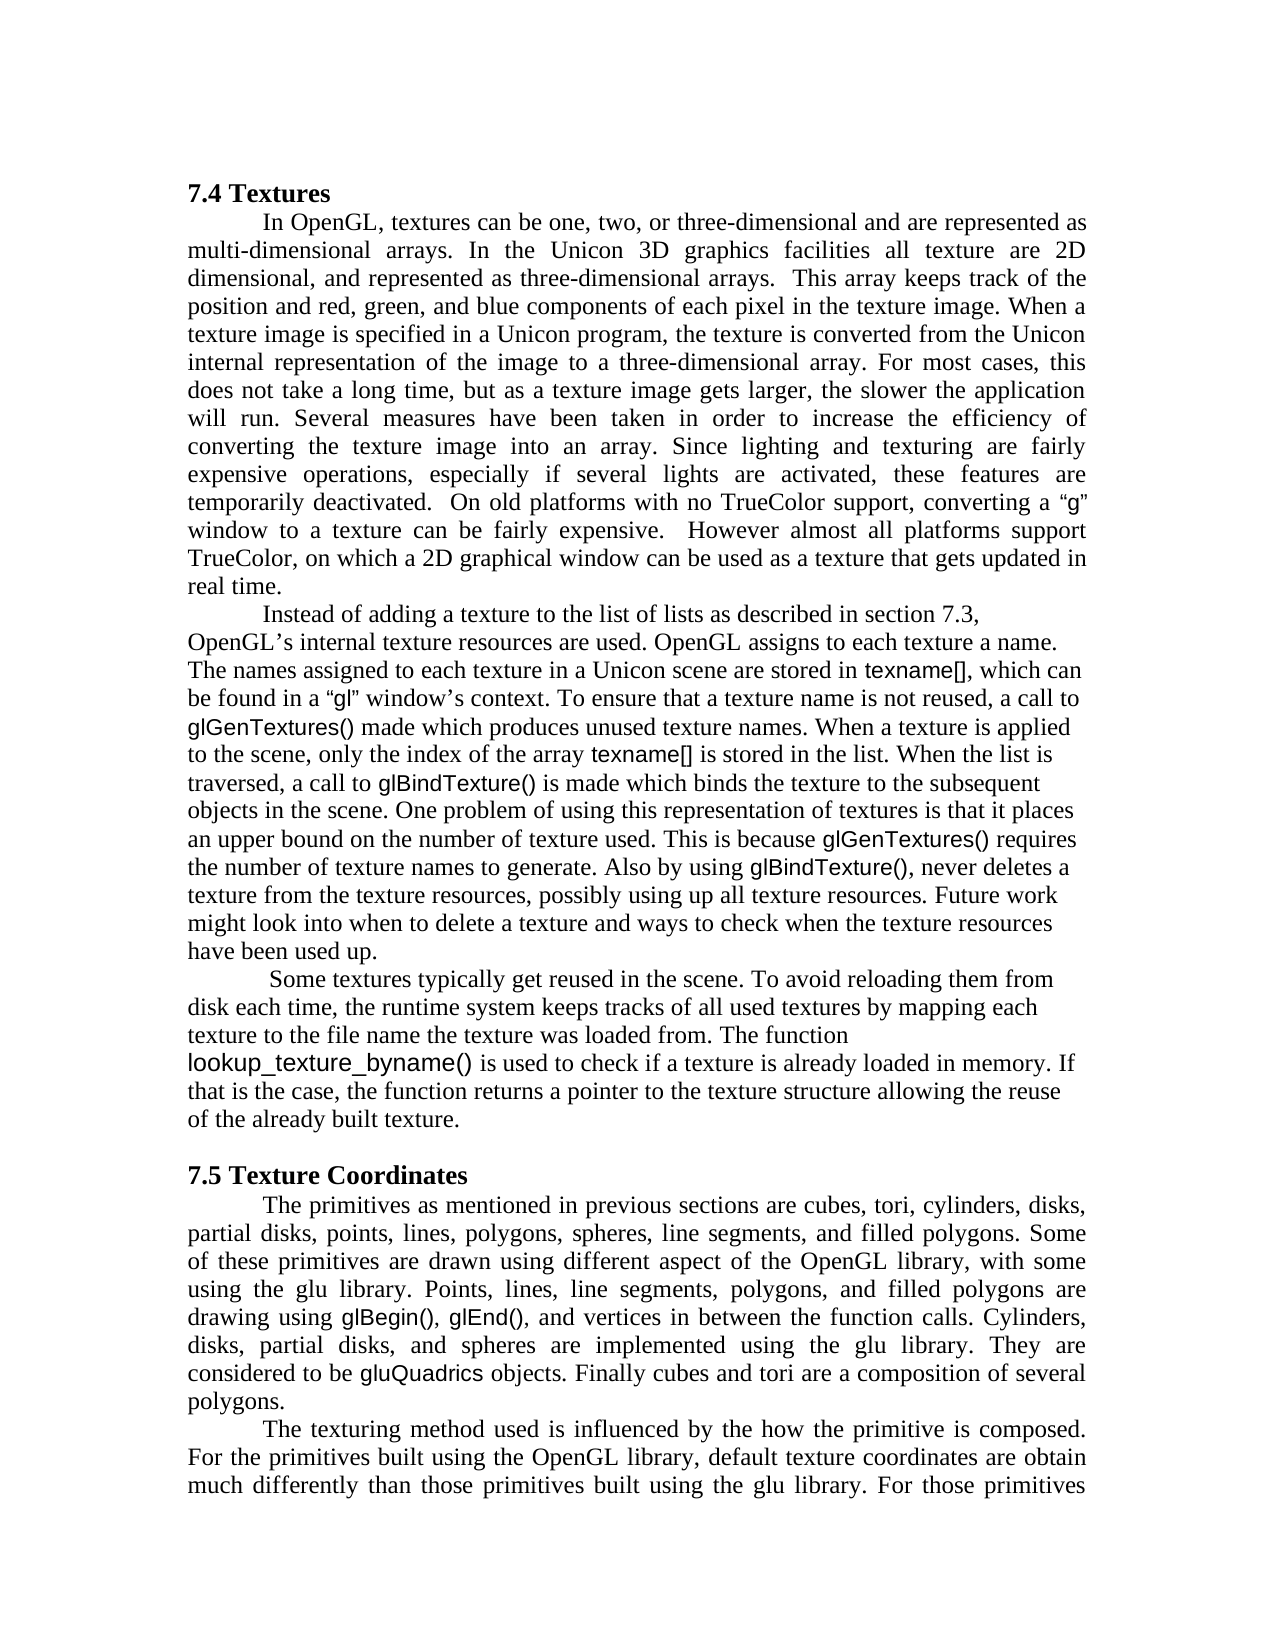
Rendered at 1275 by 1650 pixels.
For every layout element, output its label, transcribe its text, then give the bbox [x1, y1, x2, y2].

text The primitives as mentioned in previous sections are cubes, tori, cylinders, disks, partial disks, points, lines, polygons, spheres, line segments, and filled polygons. Some of these primitives are drawn using different aspect of the OpenGL library, with some using the glu library. Points, lines, line segments, polygons, and filled polygons are drawing using glBegin(), glEnd(), and vertices in between the function calls. Cylinders, disks, partial disks, and spheres are implemented using the glu library. They are considered to be gluQuadrics objects. Finally cubes and tori are a composition of several polygons. [187, 1191, 1087, 1415]
text 7.5 Texture Coordinates [187, 1161, 1087, 1191]
text Instead of adding a texture to the list of lists as described in section 7.3, OpenGL’s internal texture resources are used. OpenGL assigns to each texture a name. The names assigned to each texture in a Unicon scene are stored in texname[], which can be found in a “gl” window’s context. To ensure that a texture name is not reused, a call to glGenTextures() made which produces unused texture names. When a texture is applied to the scene, only the index of the array texname[] is stored in the list. When the list is traversed, a call to glBindTexture() is made which binds the texture to the subsequent objects in the scene. One problem of using this representation of textures is that it places an upper bound on the number of texture used. This is because glGenTextures() requires the number of texture names to generate. Also by using glBindTexture(), never deletes a texture from the texture resources, possibly using up all texture resources. Future work might look into when to delete a texture and ways to check when the texture resources have been used up. [187, 600, 1087, 964]
text In OpenGL, textures can be one, two, or three-dimensional and are represented as multi-dimensional arrays. In the Unicon 3D graphics facilities all texture are 2D dimensional, and represented as three-dimensional arrays. This array keeps track of the position and red, green, and blue components of each pixel in the texture image. When a texture image is specified in a Unicon program, the texture is converted from the Unicon internal representation of the image to a three-dimensional array. For most cases, this does not take a long time, but as a texture image gets larger, the slower the application will run. Several measures have been taken in order to increase the efficiency of converting the texture image into an array. Since lighting and texturing are fairly expensive operations, especially if several lights are activated, these features are temporarily deactivated. On old platforms with no TrueColor support, converting a “g” window to a texture can be fairly expensive. However almost all platforms support TrueColor, on which a 2D graphical window can be used as a texture that gets updated in real time. [187, 208, 1087, 600]
text The texturing method used is influenced by the how the primitive is composed. For the primitives built using the OpenGL library, default texture coordinates are obtain much differently than those primitives built using the glu library. For those primitives [187, 1415, 1087, 1499]
text 7.4 Textures [187, 178, 1087, 208]
text Some textures typically get reused in the scene. To avoid reloading them from disk each time, the runtime system keeps tracks of all used textures by mapping each texture to the file name the texture was loaded from. The function lookup_texture_byname() is used to check if a texture is already loaded in memory. If that is the case, the function returns a pointer to the texture structure allowing the reuse of the already built texture. [187, 964, 1087, 1133]
